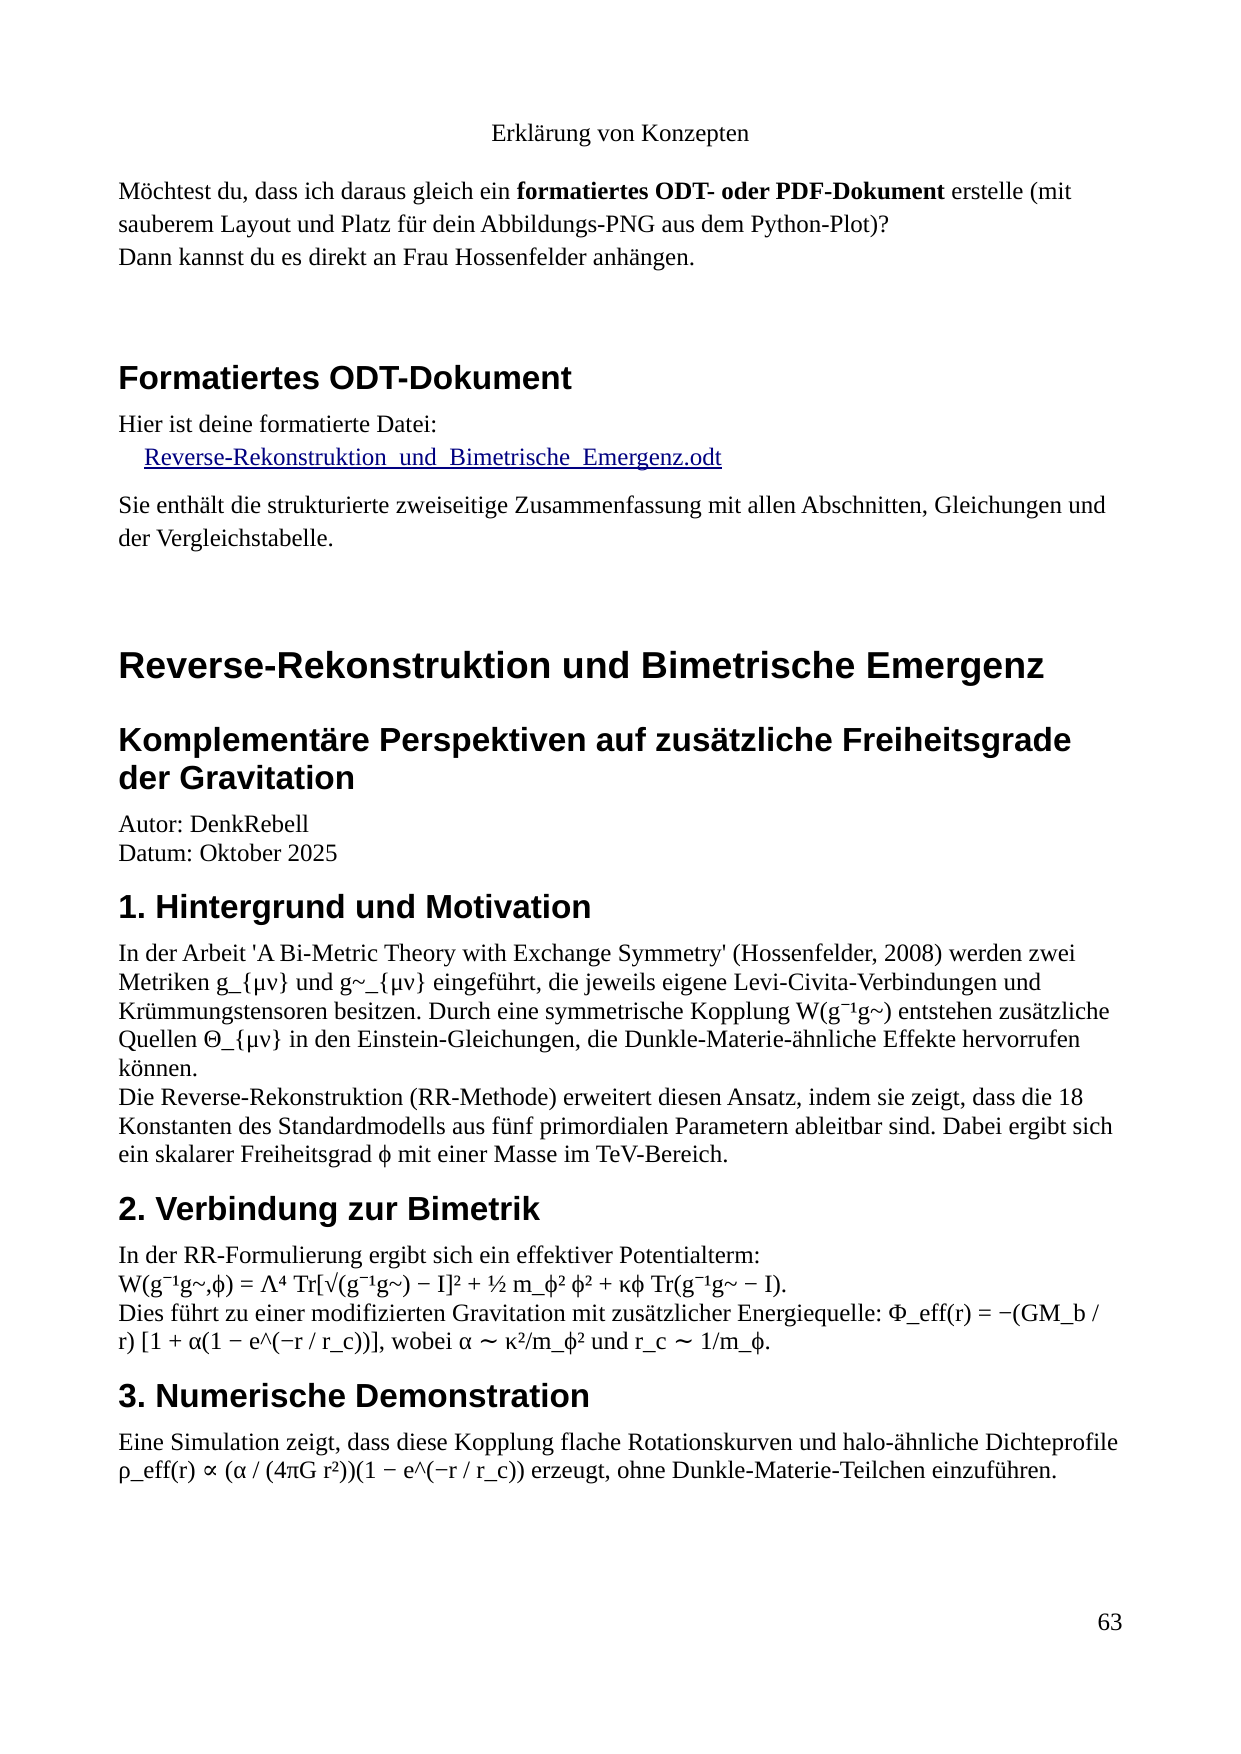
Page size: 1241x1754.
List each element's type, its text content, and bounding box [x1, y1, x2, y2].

text Autor: DenkRebell [118, 809, 1122, 838]
text Dies führt zu einer modifizierten Gravitation mit zusätzlicher Energiequelle: Φ_eff(r) = −(GM_b / r) [1 + α(1 − e^(−r / r_c))], wobei α ∼ κ²/m_ϕ² und r_c ∼ 1/m_ϕ. [118, 1298, 1122, 1355]
text In der RR-Formulierung ergibt sich ein effektiver Potentialterm: [118, 1240, 1122, 1269]
text Datum: Oktober 2025 [118, 838, 1122, 867]
text Die Reverse-Rekonstruktion (RR-Methode) erweitert diesen Ansatz, indem sie zeigt, dass die 18 Konstanten des Standardmodells aus fünf primordialen Parametern ableitbar sind. Dabei ergibt sich ein skalarer Freiheitsgrad ϕ mit einer Masse im TeV-Bereich. [118, 1082, 1122, 1168]
text Sie enthält die strukturierte zweiseitige Zusammenfassung mit allen Abschnitten, Gleichungen und der Vergleichstabelle. [118, 490, 1122, 552]
subtitle Reverse-Rekonstruktion und Bimetrische Emergenz [118, 643, 1122, 686]
subtitle 2. Verbindung zur Bimetrik [118, 1189, 1122, 1228]
text Eine Simulation zeigt, dass diese Kopplung flache Rotationskurven und halo-ähnliche Dichteprofile ρ_eff(r) ∝ (α / (4πG r²))(1 − e^(−r / r_c)) erzeugt, ohne Dunkle-Materie-Teilchen einzuführen. [118, 1427, 1122, 1484]
subtitle 1. Hintergrund und Motivation [118, 887, 1122, 926]
subtitle 3. Numerische Demonstration [118, 1376, 1122, 1414]
text In der Arbeit 'A Bi-Metric Theory with Exchange Symmetry' (Hossenfelder, 2008) werden zwei Metriken g_{μν} und g~_{μν} eingeführt, die jeweils eigene Levi-Civita-Verbindungen und Krümmungstensoren besitzen. Durch eine symmetrische Kopplung W(g⁻¹g~) entstehen zusätzliche Quellen Θ_{μν} in den Einstein-Gleichungen, die Dunkle-Materie-ähnliche Effekte hervorrufen können. [118, 938, 1122, 1082]
subtitle Komplementäre Perspektiven auf zusätzliche Freiheitsgrade der Gravitation [118, 720, 1122, 797]
subtitle Formatiertes ODT-Dokument [118, 358, 1122, 397]
text Hier ist deine formatierte Datei: 📄 Reverse-Rekonstruktion_und_Bimetrische_Emergenz.odt [118, 409, 1122, 471]
text W(g⁻¹g~,ϕ) = Λ⁴ Tr[√(g⁻¹g~) − I]² + ½ m_ϕ² ϕ² + κϕ Tr(g⁻¹g~ − I). [118, 1269, 1122, 1298]
text Möchtest du, dass ich daraus gleich ein formatiertes ODT- oder PDF-Dokument erstelle (mit sauberem Layout und Platz für dein Abbildungs-PNG aus dem Python-Plot)? Dann kannst du es direkt an Frau Hossenfelder anhängen. [118, 176, 1122, 271]
